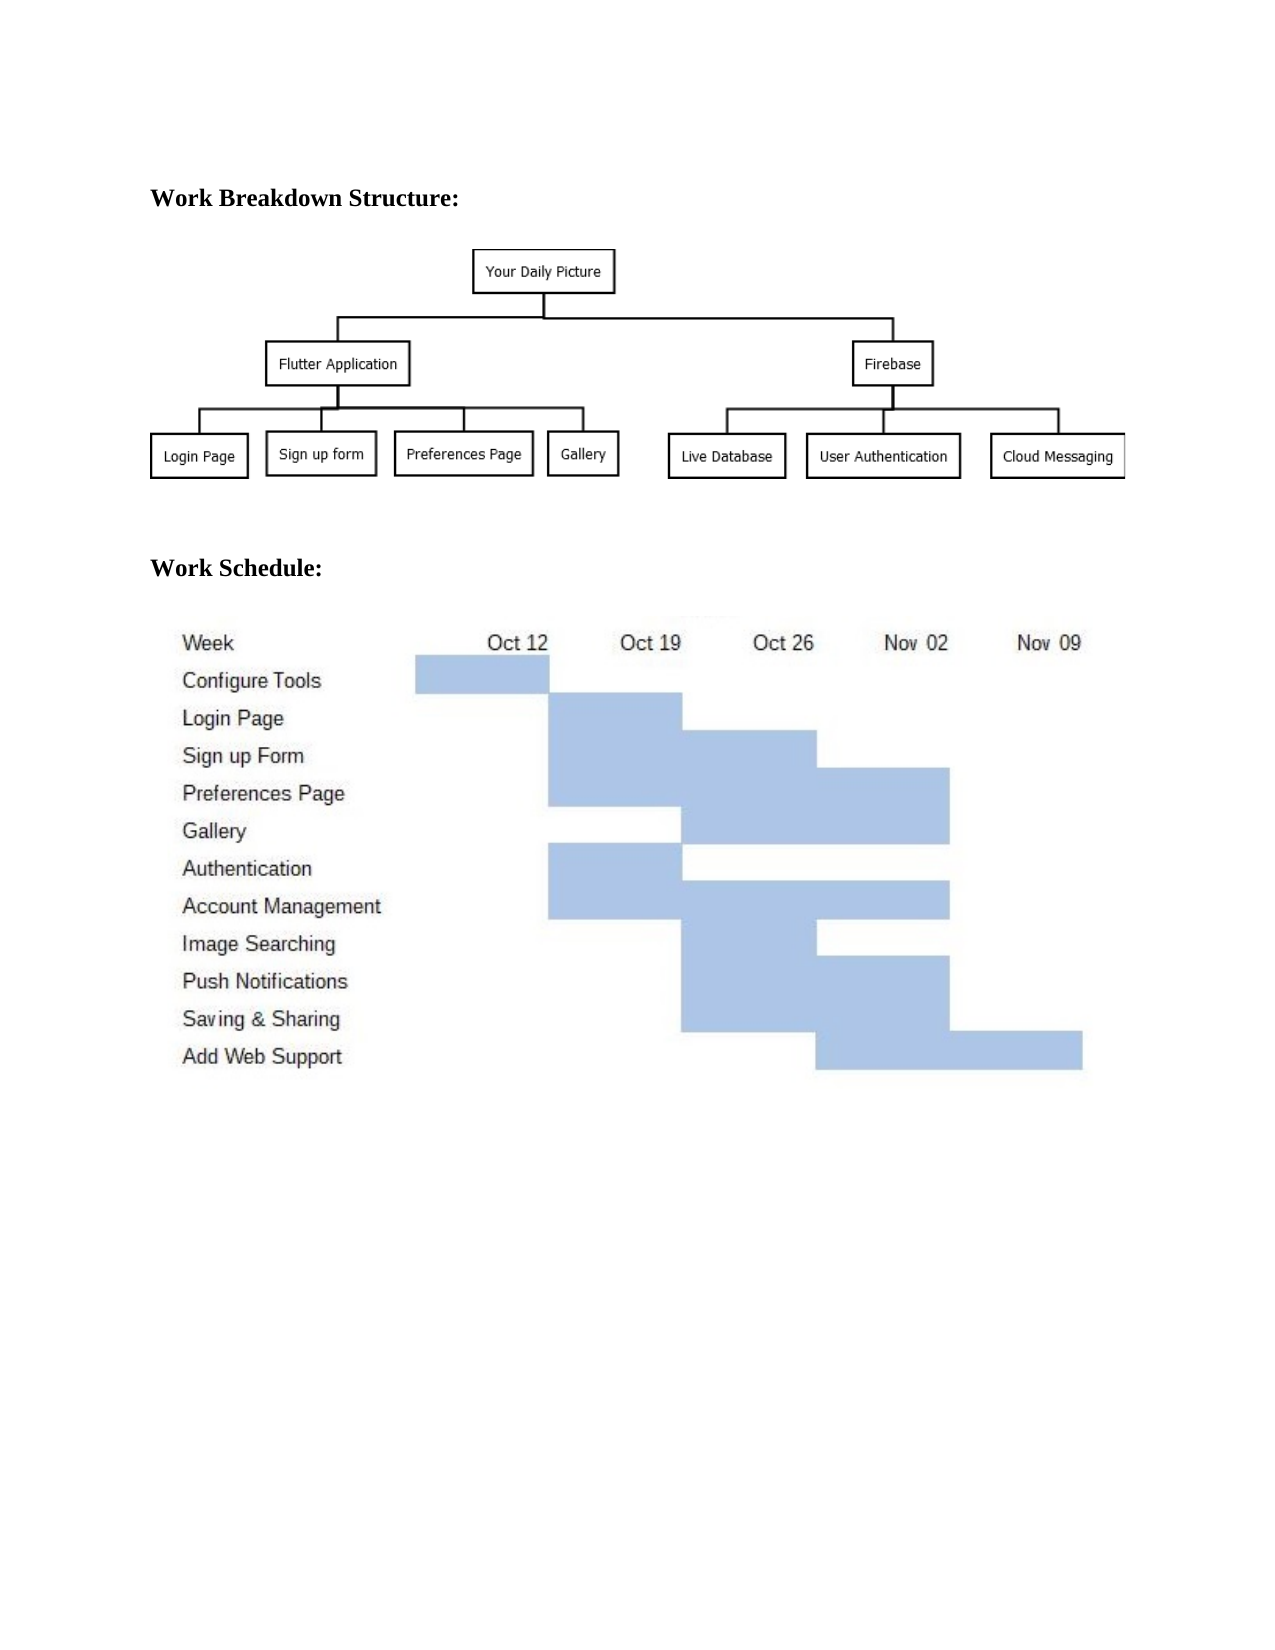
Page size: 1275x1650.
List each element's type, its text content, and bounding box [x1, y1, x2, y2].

text Work Breakdown Structure: [150, 183, 1125, 212]
text Work Schedule: [150, 553, 1125, 582]
picture [167, 616, 1108, 1089]
picture [150, 249, 1125, 479]
